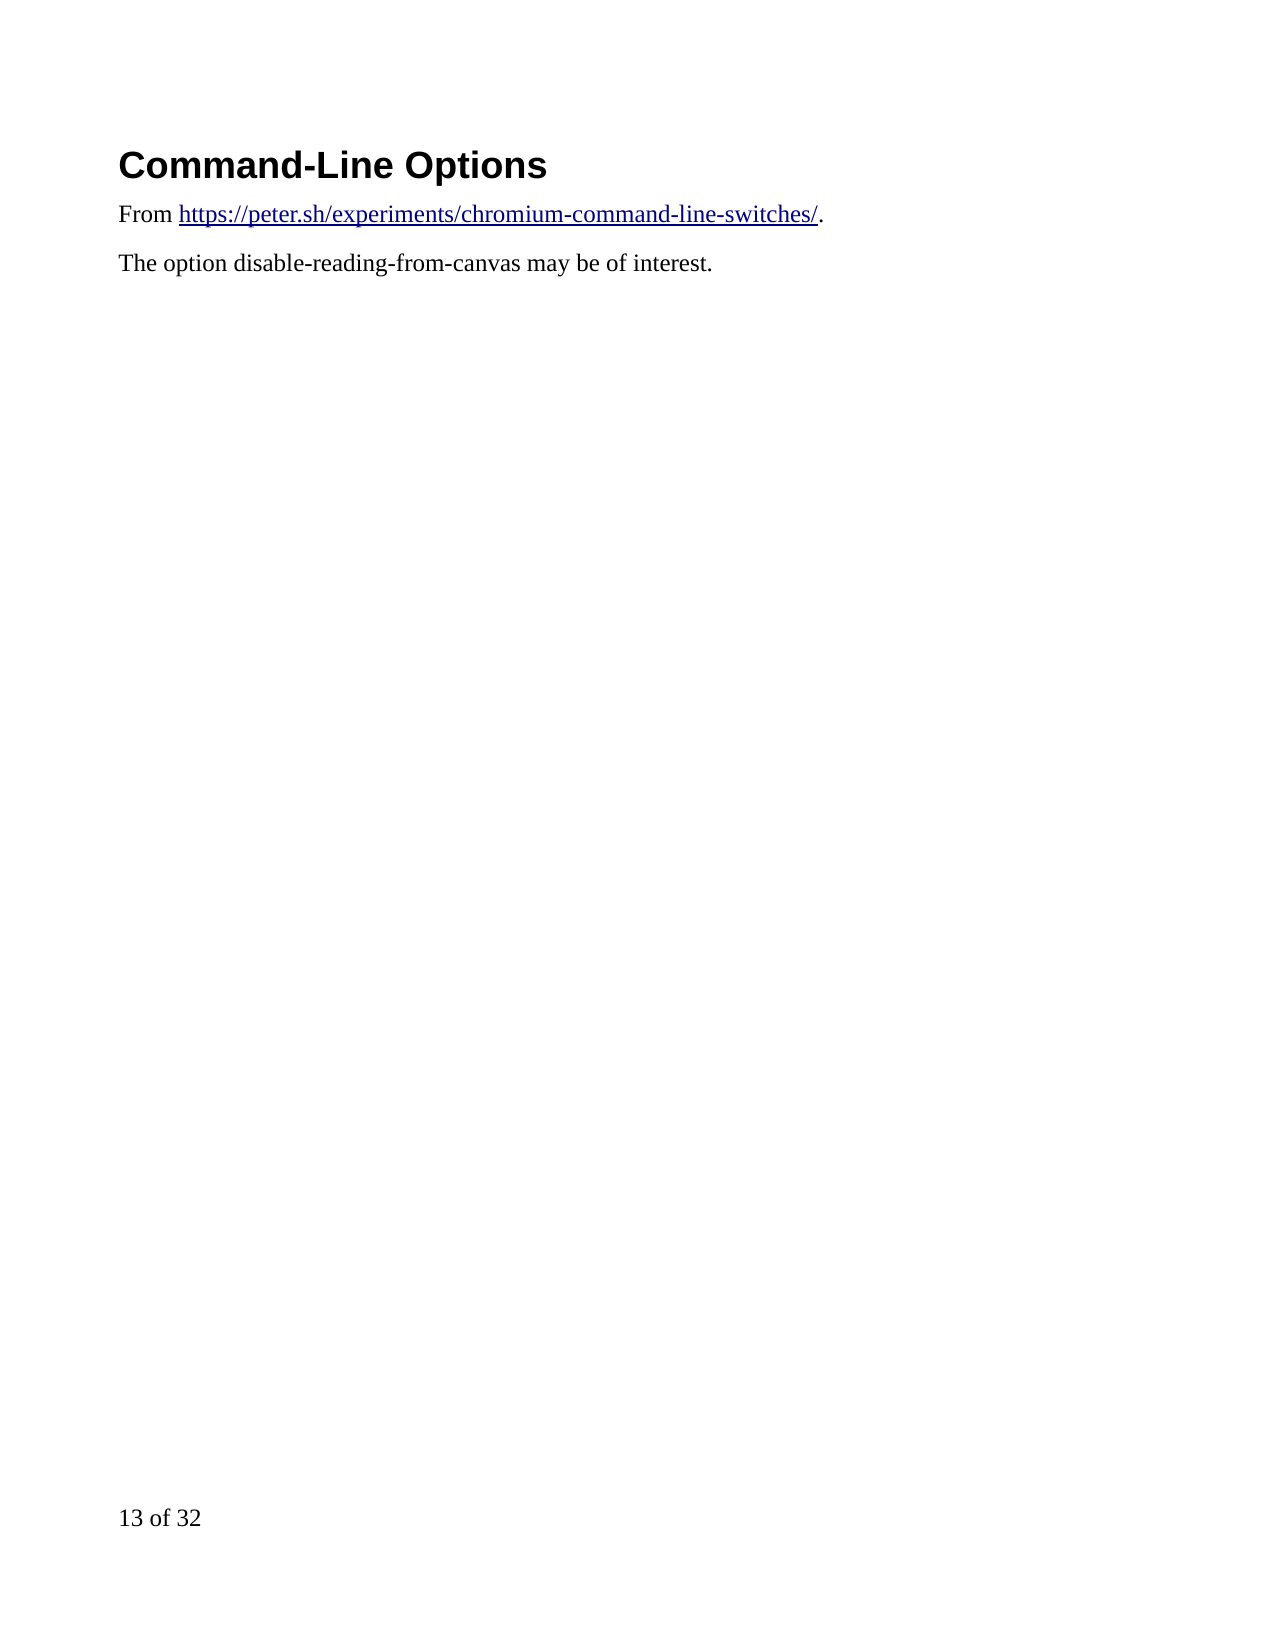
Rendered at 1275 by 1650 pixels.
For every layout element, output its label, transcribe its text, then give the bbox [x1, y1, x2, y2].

text From https://peter.sh/experiments/chromium-command-line-switches/. [118, 199, 1157, 228]
text The option disable-reading-from-canvas may be of interest. [118, 248, 1157, 277]
subtitle Command-Line Options [118, 143, 1157, 187]
